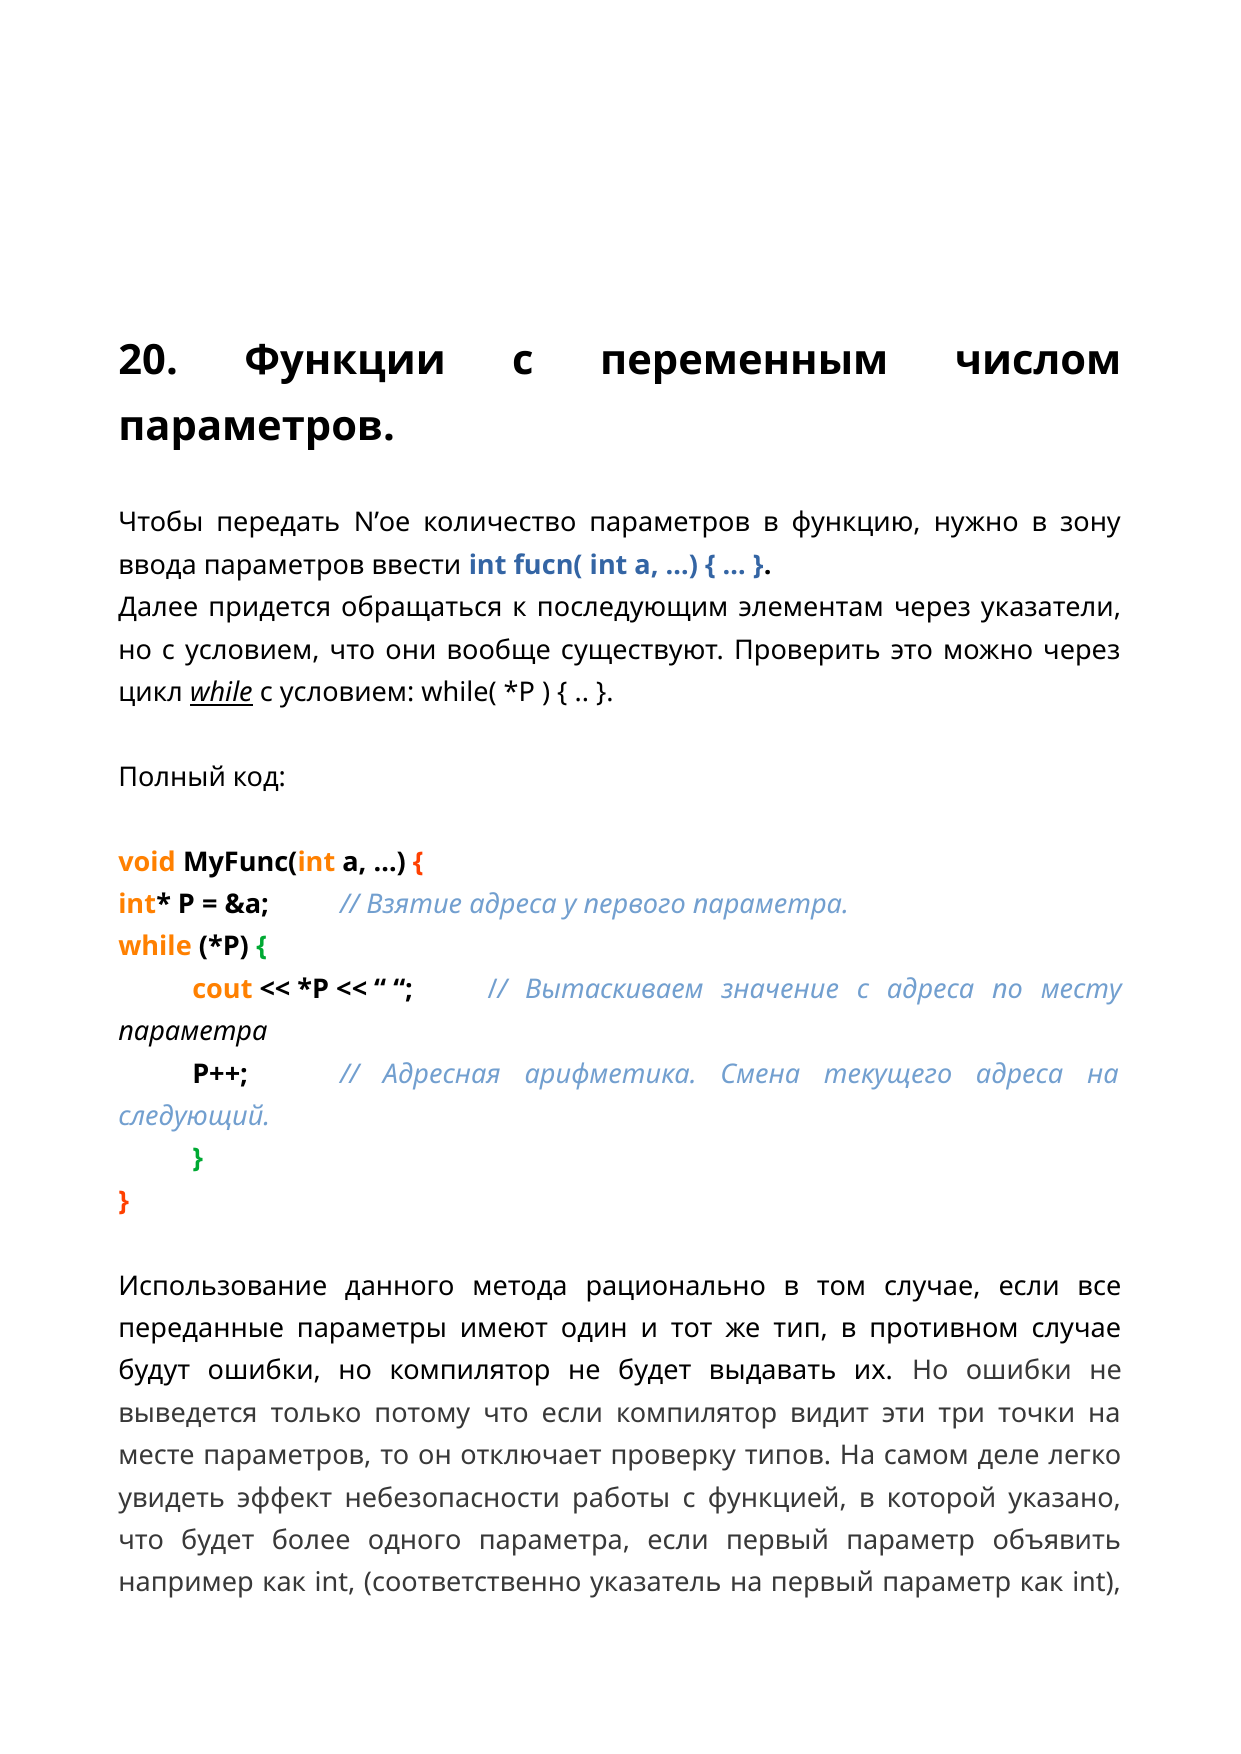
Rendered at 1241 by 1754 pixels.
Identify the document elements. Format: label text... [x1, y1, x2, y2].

text } [118, 1181, 1122, 1218]
text Полный код: [118, 757, 1122, 794]
text } [118, 1139, 1122, 1176]
text Чтобы передать N’ое количество параметров в функцию, нужно в зону ввода параметров ввести int fucn( int a, …) { … }. [118, 503, 1122, 582]
text cout << *P << “ “; // Вытаскиваем значение с адреса по месту параметра [118, 969, 1122, 1048]
text while (*P) { [118, 927, 1122, 964]
text Далее придется обращаться к последующим элементам через указатели, но с условием, что они вообще существуют. Проверить это можно через цикл while с условием: while( *P ) { .. }. [118, 588, 1122, 709]
text Использование данного метода рационально в том случае, если все переданные параметры имеют один и тот же тип, в противном случае будут ошибки, но компилятор не будет выдавать их. Но ошибки не выведется только потому что если компилятор видит эти три точки на месте параметров, то он отключает проверку типов. На самом деле легко увидеть эффект небезопасности работы с функцией, в которой указано, что будет более одного параметра, если первый параметр объявить например как int, (соответственно указатель на первый параметр как int), [118, 1266, 1122, 1600]
text 20. Функции с переменным числом параметров. [118, 330, 1122, 452]
text P++; // Адресная арифметика. Смена текущего адреса на следующий. [118, 1054, 1122, 1133]
text int* P = &a; // Взятие адреса у первого параметра. [118, 884, 1122, 921]
text void MyFunc(int a, …) { [118, 842, 1122, 879]
